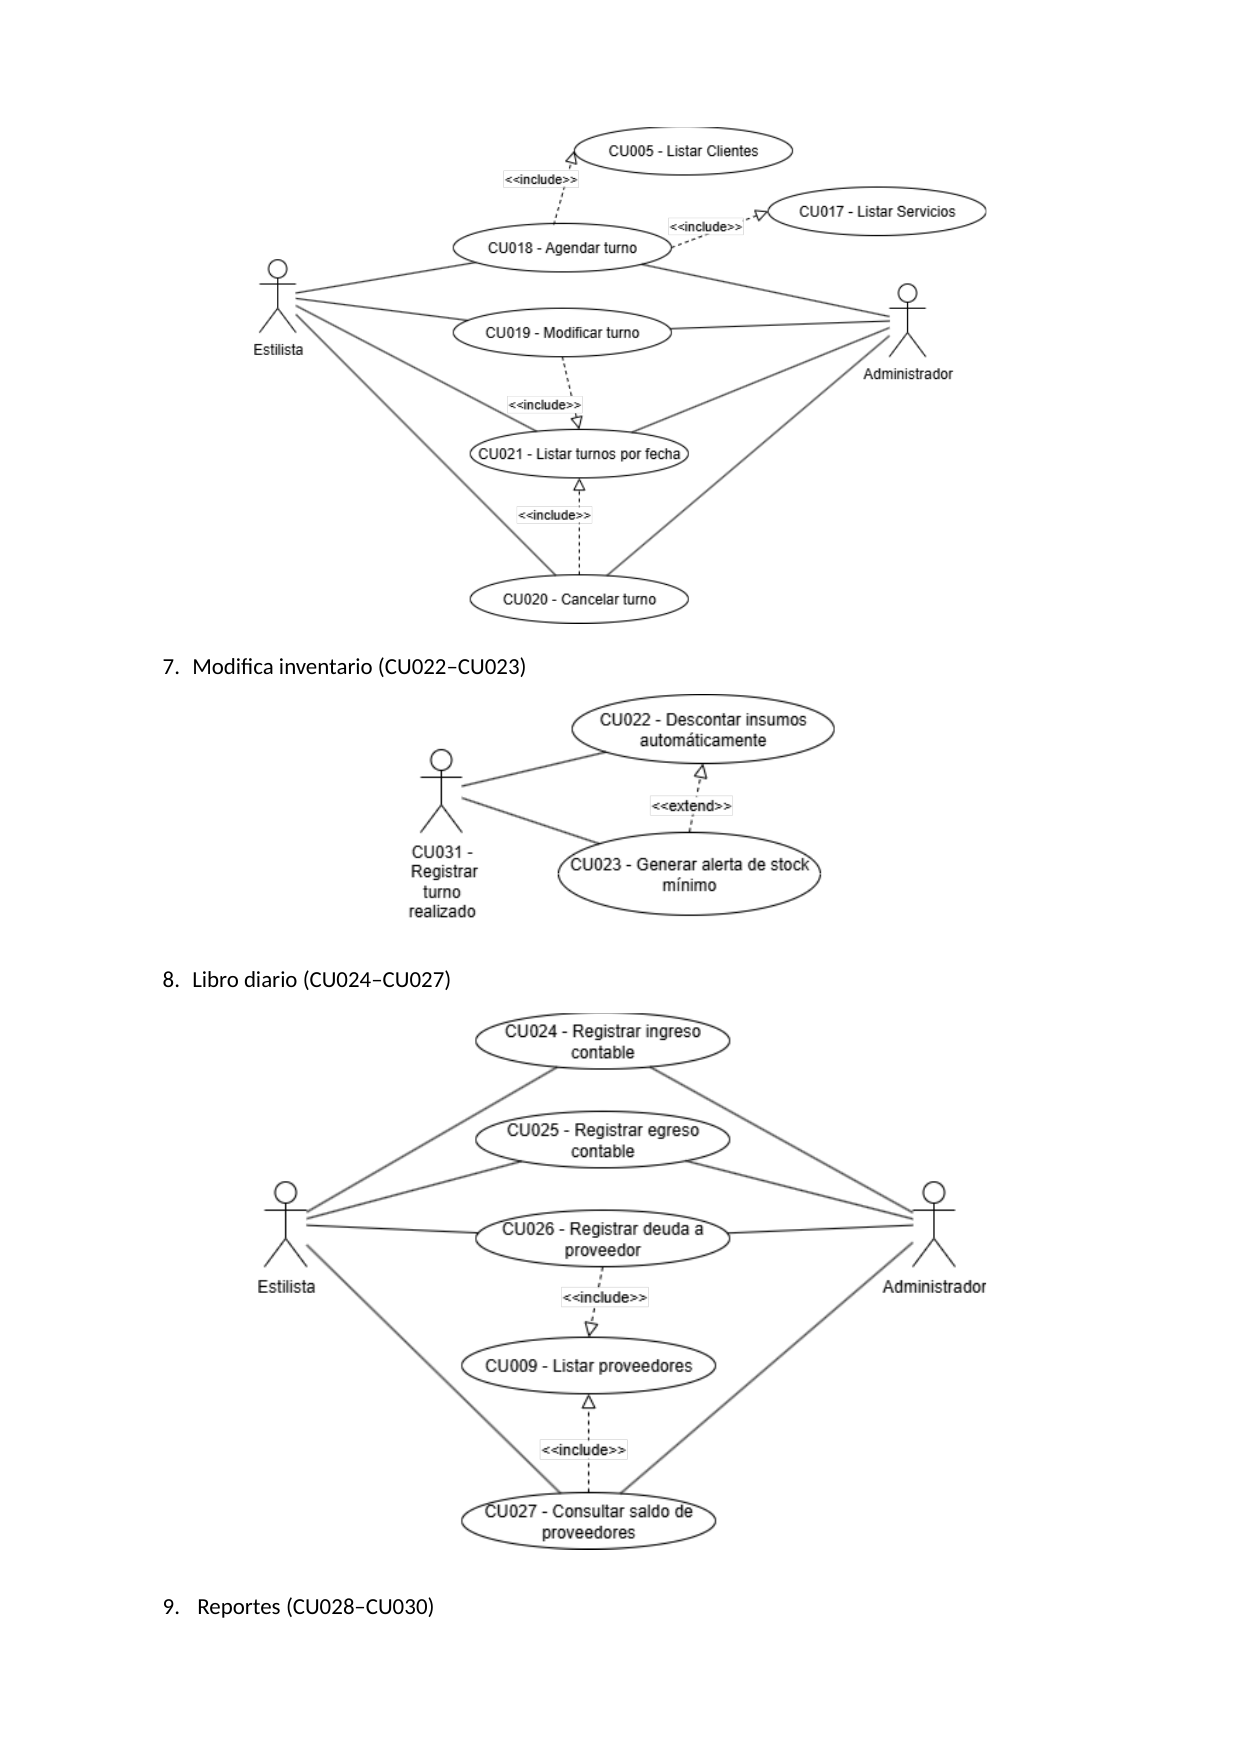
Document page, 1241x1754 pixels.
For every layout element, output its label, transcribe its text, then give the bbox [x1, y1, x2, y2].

picture [405, 694, 835, 923]
list Modifica inventario (CU022–CU023) [162, 652, 1122, 680]
picture [257, 1013, 987, 1550]
list Reportes (CU028–CU030) [162, 1592, 1122, 1620]
list Libro diario (CU024–CU027) [162, 965, 1122, 993]
picture [253, 127, 987, 624]
